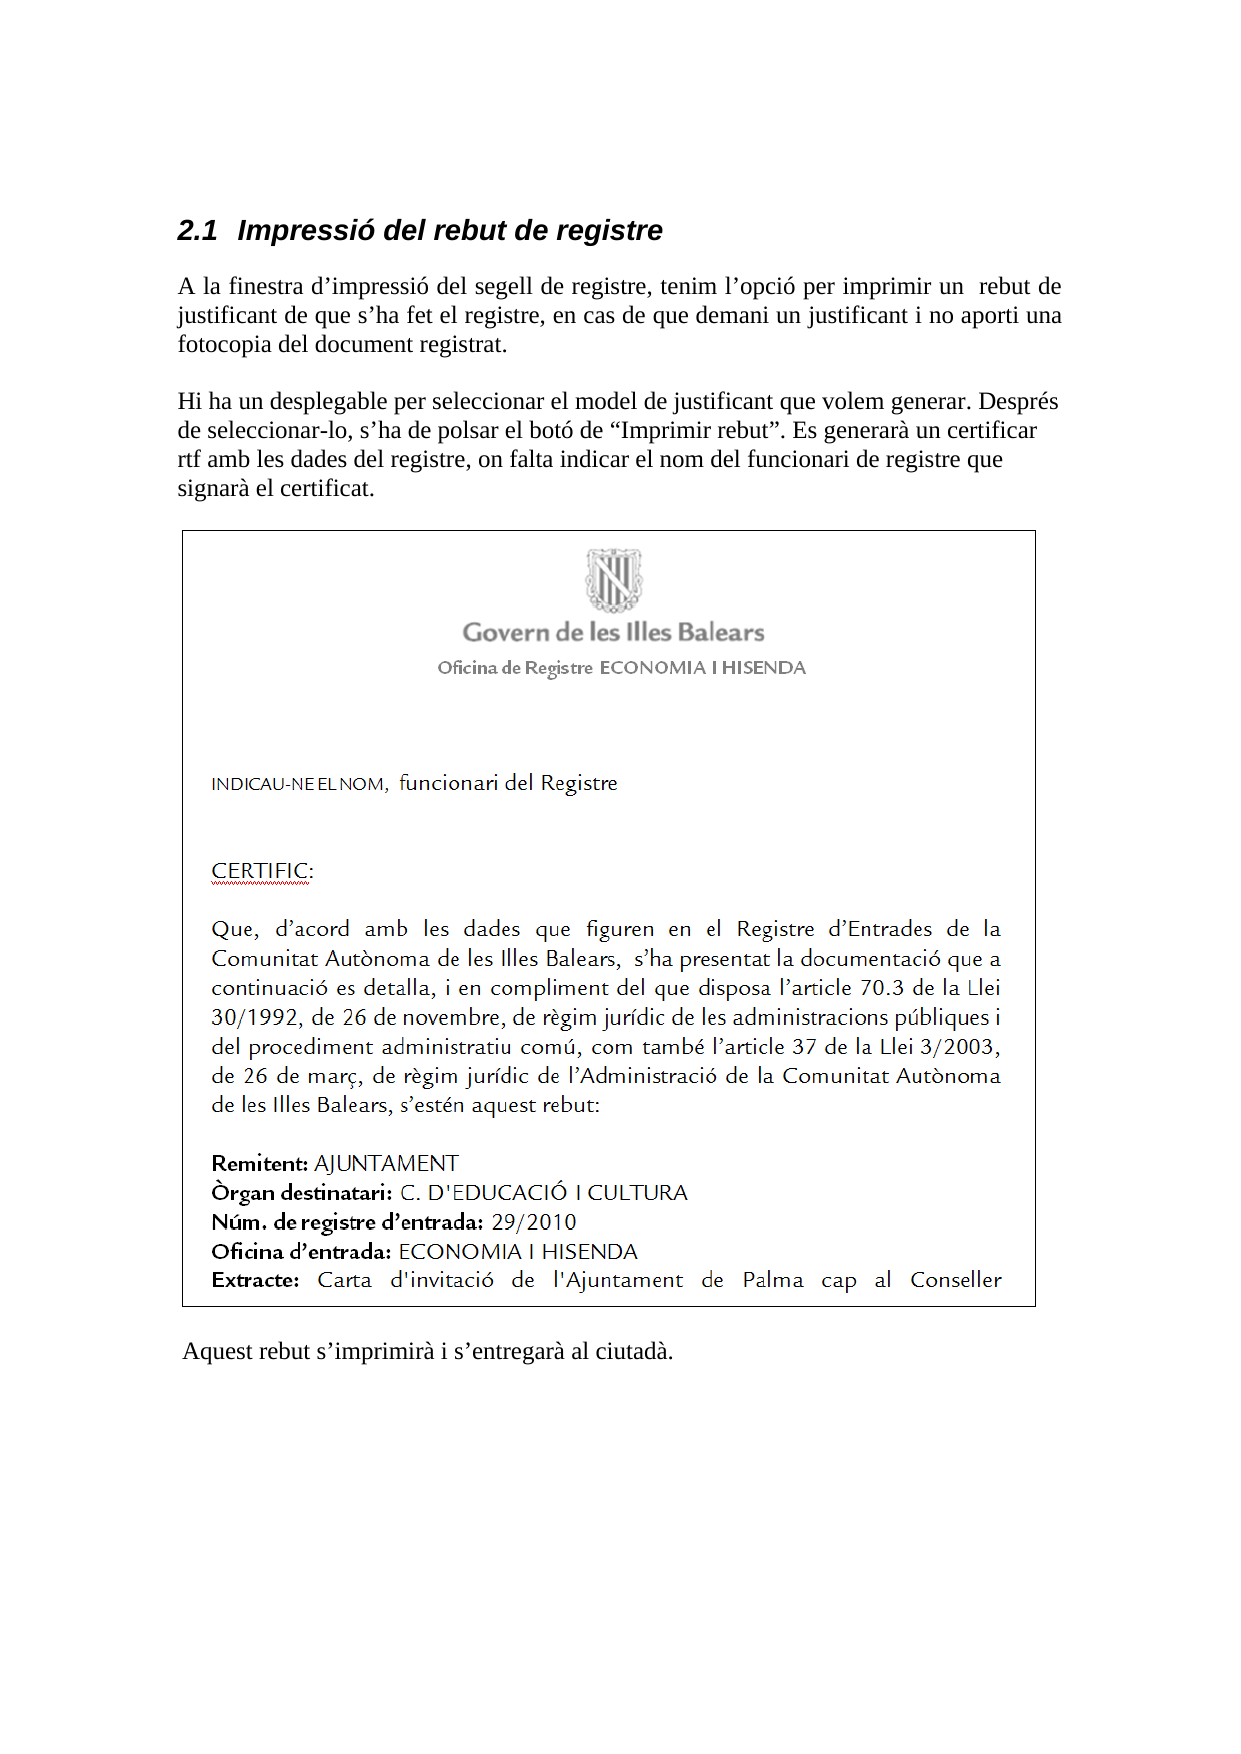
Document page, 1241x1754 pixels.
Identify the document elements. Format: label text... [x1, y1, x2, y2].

subtitle Impressió del rebut de registre [177, 213, 1063, 246]
text A la finestra d’impressió del segell de registre, tenim l’opció per imprimir un rebut de justificant de que s’ha fet el registre, en cas de que demani un justificant i no aporti una fotocopia del document registrat. [177, 271, 1063, 358]
picture [197, 538, 1021, 1299]
text Aquest rebut s’imprimirà i s’entregarà al ciutadà. [182, 1336, 1063, 1364]
text Hi ha un desplegable per seleccionar el model de justificant que volem generar. Després de seleccionar-lo, s’ha de polsar el botó de “Imprimir rebut”. Es generarà un certificar rtf amb les dades del registre, on falta indicar el nom del funcionari de registre que signarà el certificat. [177, 386, 1063, 501]
